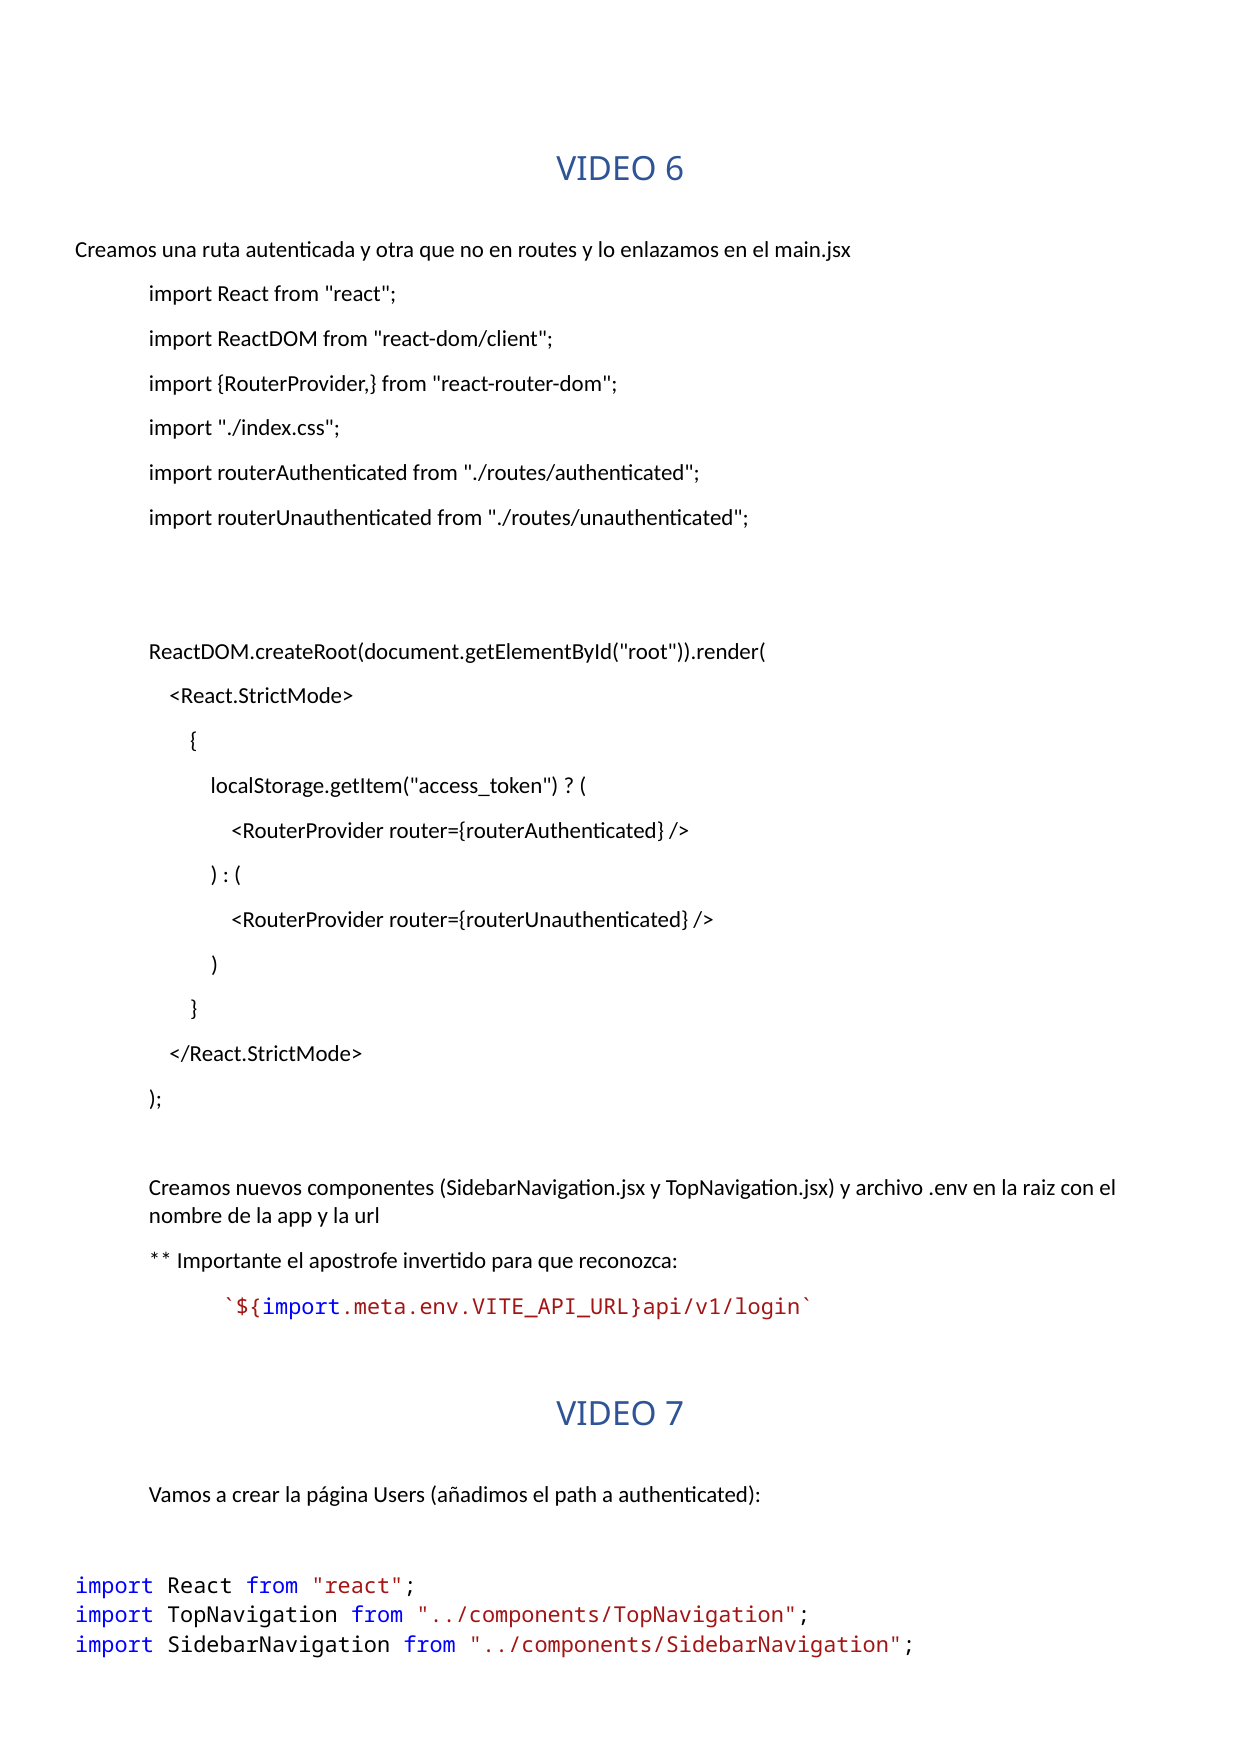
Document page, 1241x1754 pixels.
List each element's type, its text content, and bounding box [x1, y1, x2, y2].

text ReactDOM.createRoot(document.getElementById("root")).render( [149, 637, 1165, 665]
text import React from "react"; [75, 1569, 1165, 1599]
text Creamos nuevos componentes (SidebarNavigation.jsx y TopNavigation.jsx) y archivo .env en la raiz con el nombre de la app y la url [149, 1173, 1165, 1229]
text localStorage.getItem("access_token") ? ( [149, 771, 1165, 799]
text ) [149, 950, 1165, 978]
text Creamos una ruta autenticada y otra que no en routes y lo enlazamos en el main.jsx [75, 235, 1165, 263]
text import React from "react"; [149, 279, 1165, 307]
text import SidebarNavigation from "../components/SidebarNavigation"; [75, 1629, 1165, 1659]
text `${import.meta.env.VITE_API_URL}api/v1/login` [149, 1291, 1165, 1320]
text import ReactDOM from "react-dom/client"; [149, 324, 1165, 352]
text import {RouterProvider,} from "react-router-dom"; [149, 369, 1165, 397]
text } [149, 994, 1165, 1022]
text import routerAuthenticated from "./routes/authenticated"; [149, 458, 1165, 486]
text <RouterProvider router={routerUnauthenticated} /> [149, 905, 1165, 933]
subtitle VIDEO 6 [75, 145, 1165, 190]
text { [149, 726, 1165, 754]
text ); [149, 1084, 1165, 1112]
text ) : ( [149, 860, 1165, 888]
text <RouterProvider router={routerAuthenticated} /> [149, 816, 1165, 844]
text import routerUnauthenticated from "./routes/unauthenticated"; [149, 503, 1165, 531]
text Vamos a crear la página Users (añadimos el path a authenticated): [149, 1480, 1165, 1508]
subtitle VIDEO 7 [75, 1390, 1165, 1436]
text <React.StrictMode> [149, 682, 1165, 710]
text import TopNavigation from "../components/TopNavigation"; [75, 1599, 1165, 1629]
text </React.StrictMode> [149, 1039, 1165, 1067]
text import "./index.css"; [149, 413, 1165, 442]
text ** Importante el apostrofe invertido para que reconozca: [149, 1246, 1165, 1274]
